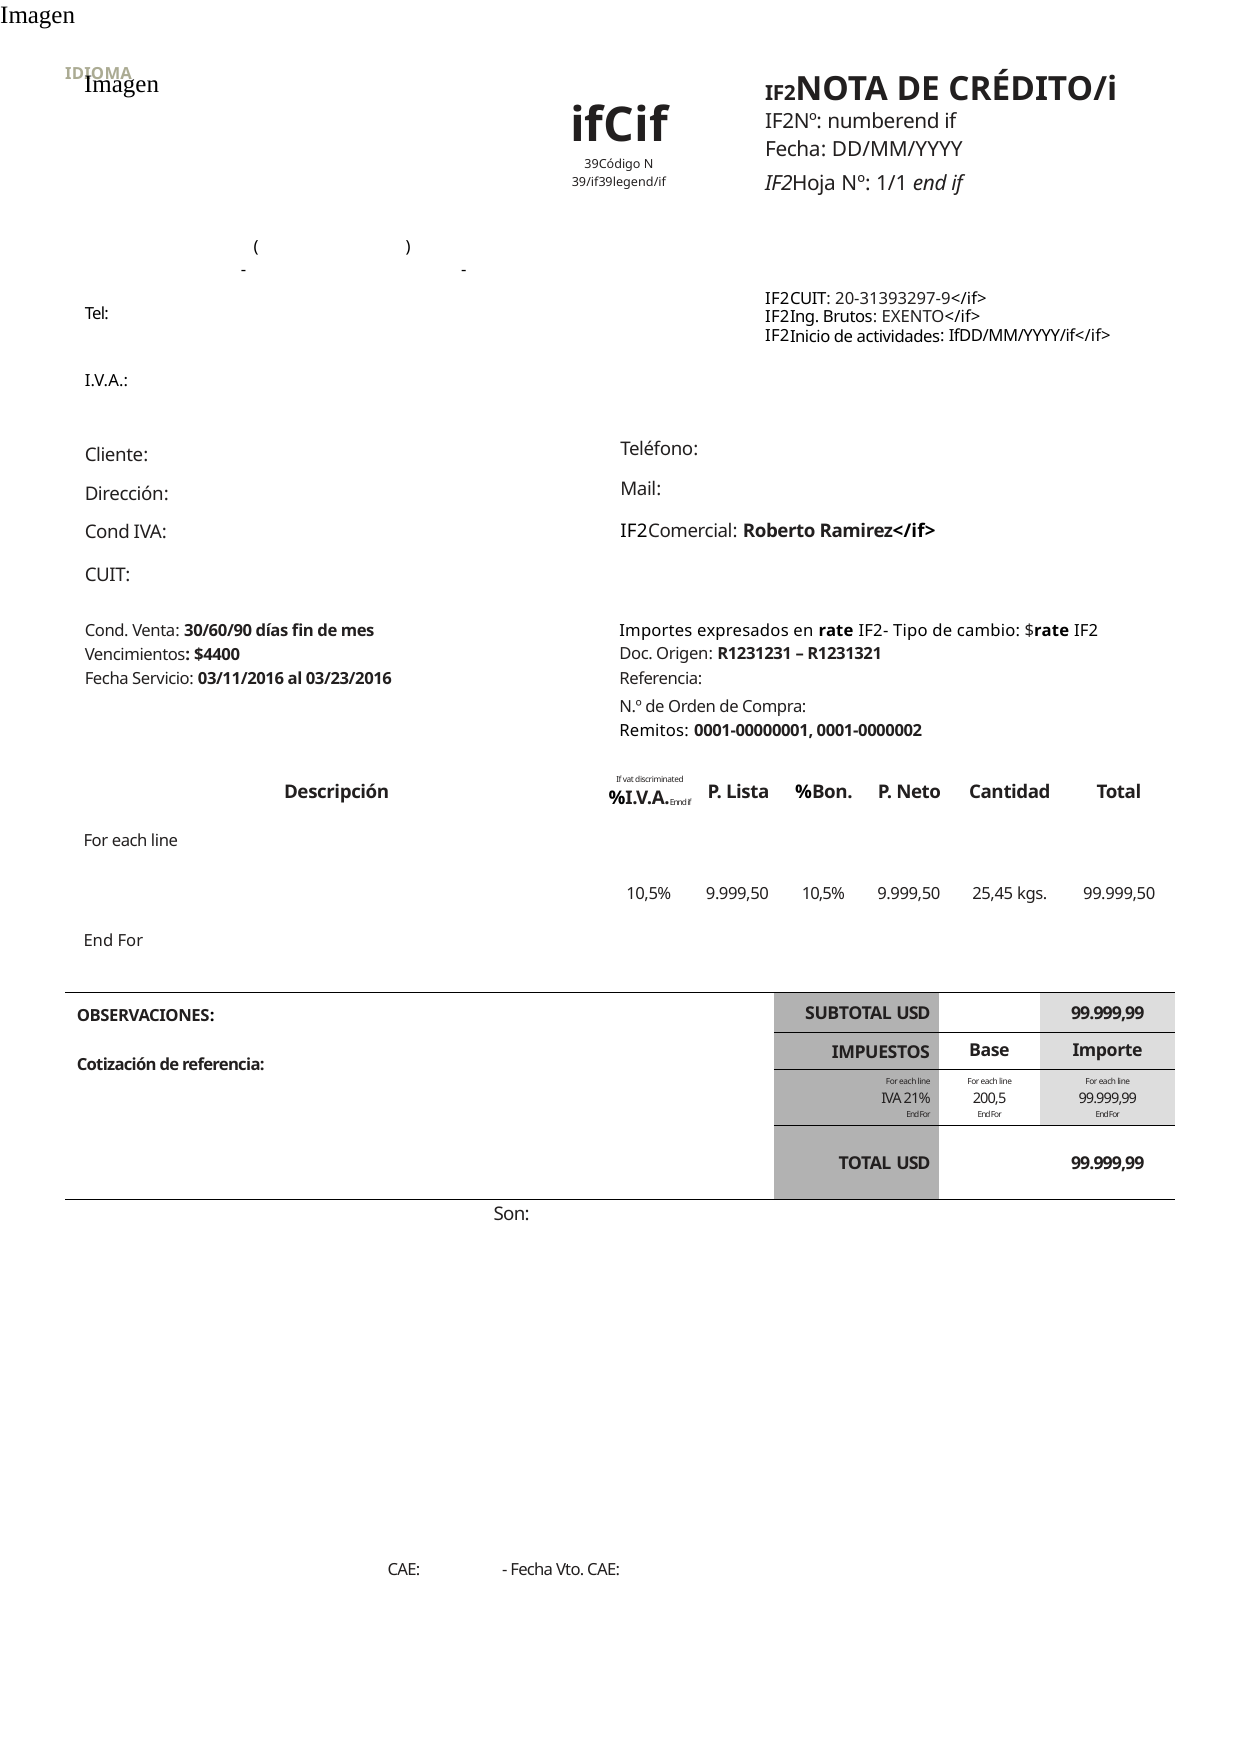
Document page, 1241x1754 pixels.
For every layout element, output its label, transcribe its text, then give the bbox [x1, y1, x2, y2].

table_cell Base [939, 1033, 1040, 1069]
table_cell [862, 923, 955, 963]
table_cell 99.999,99 [1040, 993, 1175, 1032]
table_cell 25,45 kgs. [955, 863, 1064, 922]
table_cell [939, 1126, 1040, 1199]
table_header [862, 823, 955, 863]
table_cell [939, 993, 1040, 1032]
table_cell Son: <o.currency_id.name or o.company_id.currency_id.name> <number_to_string(o.amount_total)> [65, 1200, 1175, 1231]
table_cell SUBTOTAL USD [774, 993, 939, 1032]
table_cell 10,5% [607, 863, 690, 922]
table_cell End For [64, 923, 607, 963]
table_cell 99.999,50 [1064, 863, 1174, 922]
table_cell For each line 99.999,99 End For [1040, 1070, 1175, 1125]
table_cell OBSERVACIONES: <o.comment> <if test="o._fields.get('move_currency_id') and o.move_currency_id.name"> Cotización de referencia: <"%s%s = %s%s" % (o.currency_id.name, o.move_inverse_currency_rate, o.move_currency_id.name, o.currency_rate)> </if> <o.journal_id.afip_ws == 'wsbfe' and "EL ADQUIRENTE ASUME EL COMPROMISO, EN CARÁCTER DE DECLARACION JURADA, DE NO EXPORTAR EL BIEN DURANTE EL PLAZO DE TRES 3 AÑOS CONTADOS A PARTIR DE SU ADQUISICION" or ""> [65, 993, 774, 1199]
table_cell Importe [1040, 1033, 1175, 1069]
table_cell 99.999,99 [1040, 1126, 1175, 1199]
table_cell <line.name + (line._fields.get('lot_ids') and line.lot_ids.mapped('dispatch_number') and '. Despachos: %s' % ', '.join(line.lot_ids.mapped('dispatch_number')) or '')> [64, 863, 607, 922]
table_header [774, 963, 939, 992]
table_cell 10,5% [785, 863, 862, 922]
table_header For each line [64, 823, 607, 863]
table_header [1064, 823, 1174, 863]
table_header [65, 963, 774, 992]
table_cell [955, 923, 1064, 963]
table_cell [690, 923, 784, 963]
table_header [785, 823, 862, 863]
table_header [607, 823, 690, 863]
table_cell [1064, 923, 1174, 963]
table_cell [785, 923, 862, 963]
table_header [939, 963, 1040, 992]
table_cell [607, 923, 690, 963]
table_cell For each line 200,5 End For [939, 1070, 1040, 1125]
table_header [955, 823, 1064, 863]
table_cell IMPUESTOS [774, 1033, 939, 1069]
table_cell For each line IVA 21% End For [774, 1070, 939, 1125]
table_header [690, 823, 784, 863]
table_cell 9.999,50 [690, 863, 784, 922]
table_header [1040, 963, 1175, 992]
table_cell 9.999,50 [862, 863, 955, 922]
table_cell TOTAL USD [774, 1126, 939, 1199]
